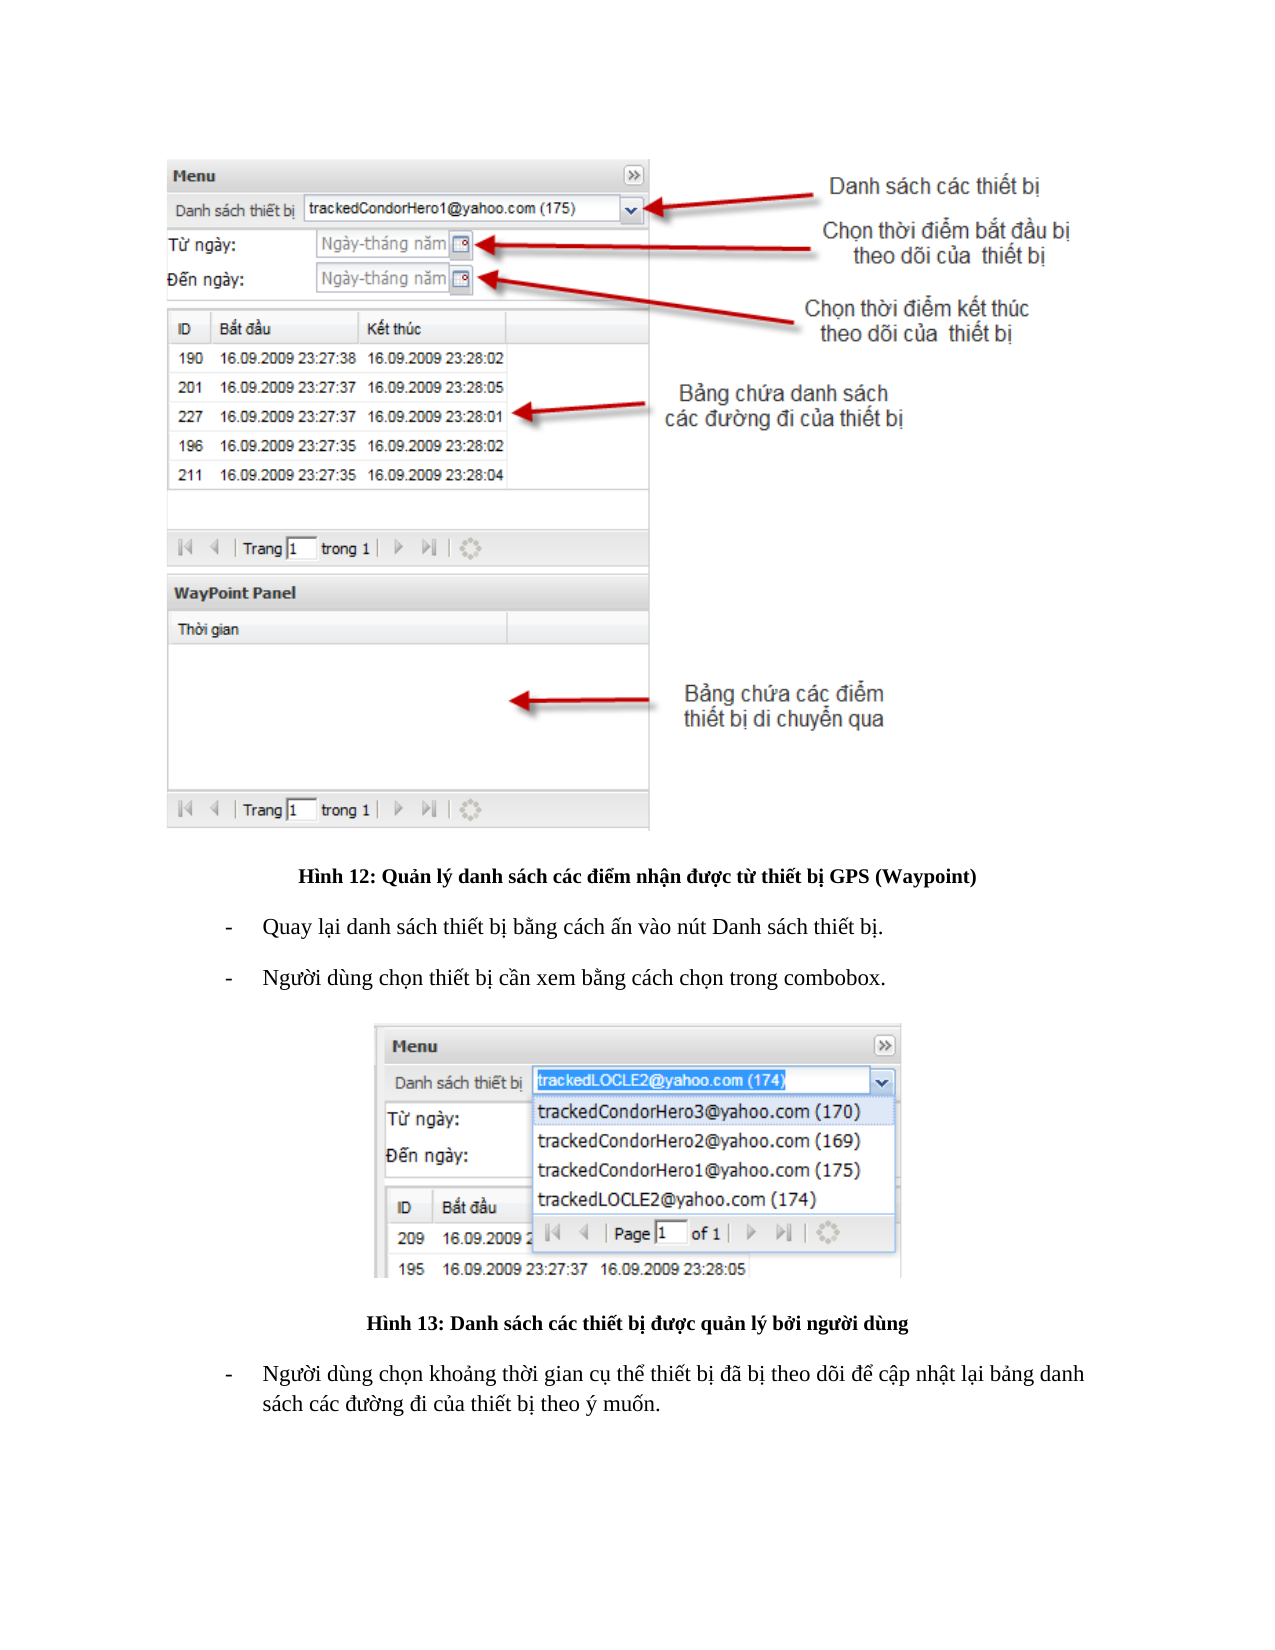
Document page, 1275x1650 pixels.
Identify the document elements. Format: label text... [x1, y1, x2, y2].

list Người dùng chọn khoảng thời gian cụ thể thiết bị đã bị theo dõi để cập nhật lại bảng danh sách các đường đi của thiết bị theo ý muốn. [225, 1360, 1125, 1416]
list Quay lại danh sách thiết bị bằng cách ấn vào nút Danh sách thiết bị. [225, 913, 1125, 939]
text Hình 12: Quản lý danh sách các điểm nhận được từ thiết bị GPS (Waypoint) [150, 864, 1125, 888]
text Hình 13: Danh sách các thiết bị được quản lý bởi người dùng [150, 1311, 1125, 1335]
picture [373, 1023, 902, 1278]
picture [166, 159, 1109, 831]
list Người dùng chọn thiết bị cần xem bằng cách chọn trong combobox. [225, 964, 1125, 990]
